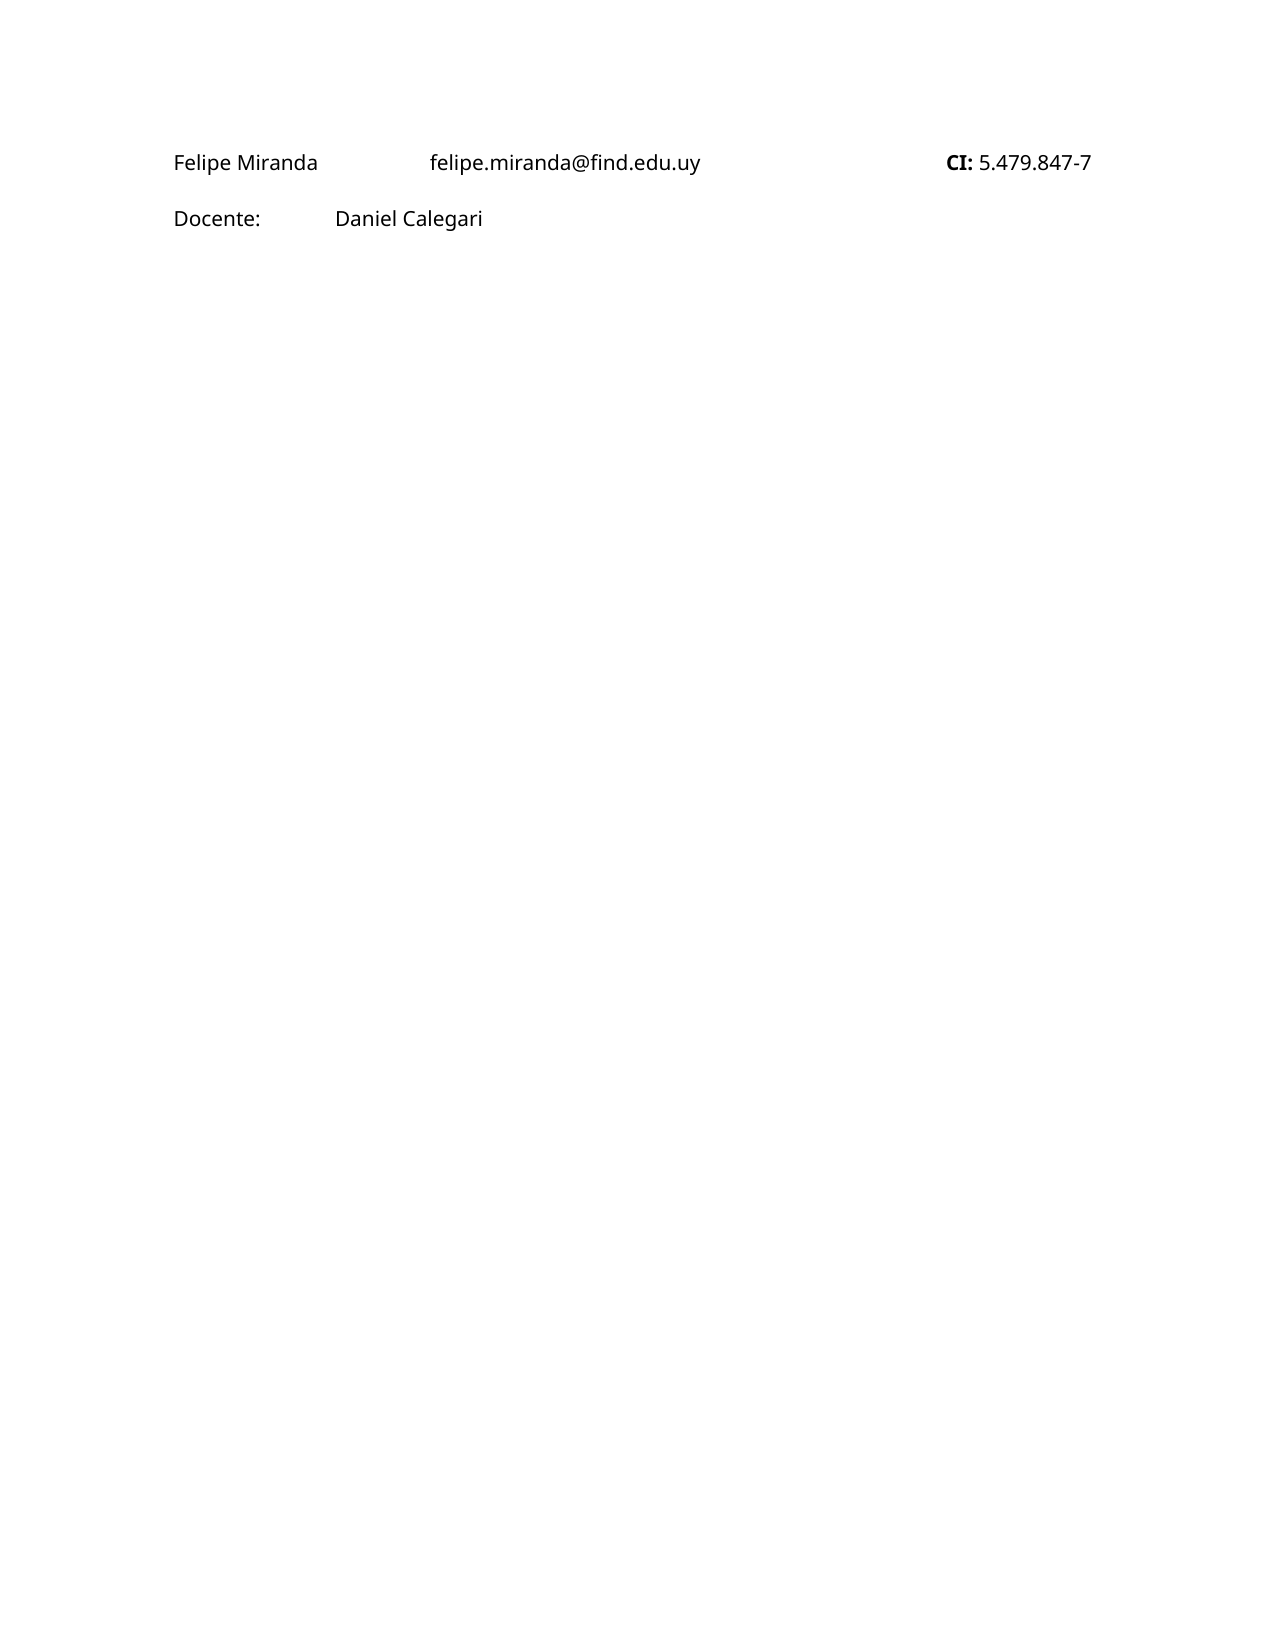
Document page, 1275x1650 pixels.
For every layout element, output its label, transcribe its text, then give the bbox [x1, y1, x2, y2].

table_header Docente: [166, 205, 327, 235]
table_cell CI: 5.479.847-7 [849, 148, 1099, 176]
table_cell Felipe Miranda [166, 148, 422, 176]
table_cell felipe.miranda@find.edu.uy [422, 148, 849, 176]
table_header Daniel Calegari [328, 205, 1098, 235]
